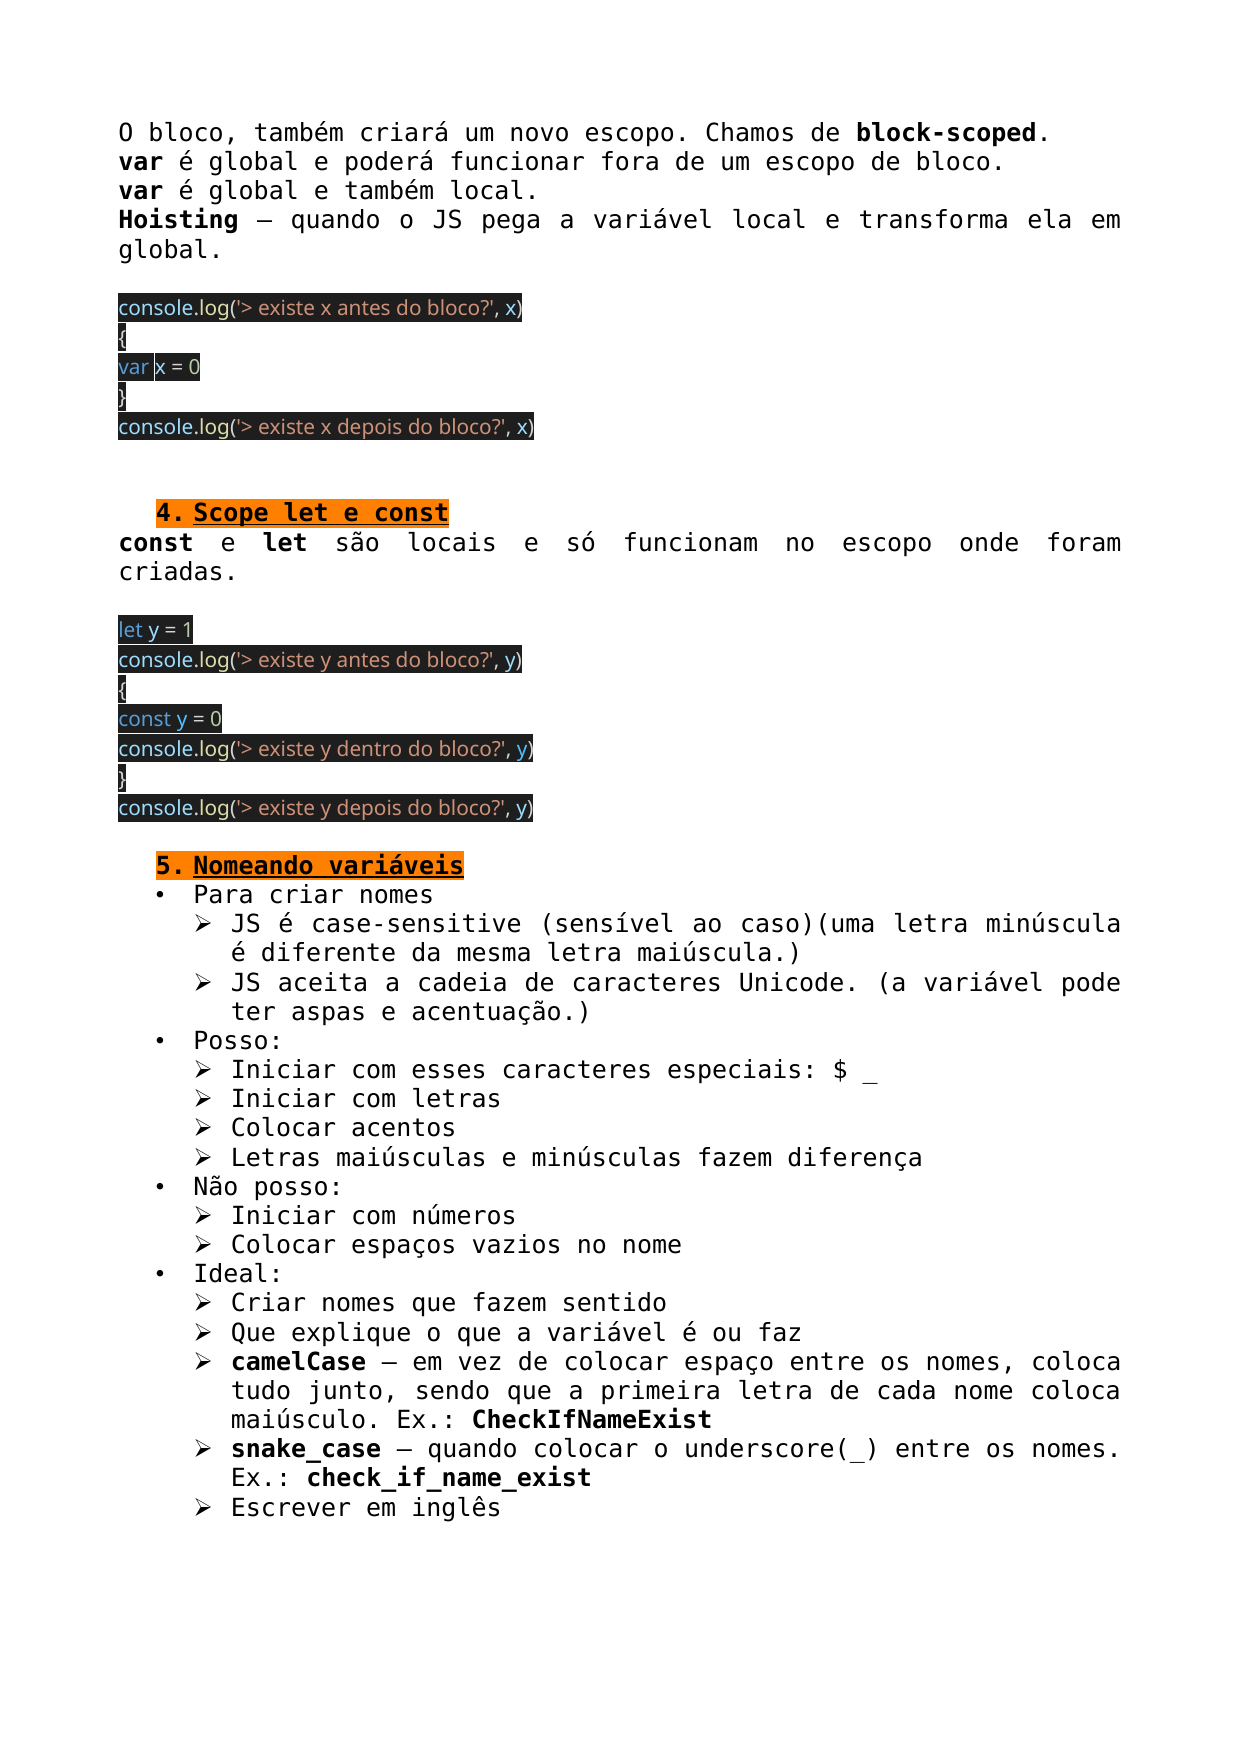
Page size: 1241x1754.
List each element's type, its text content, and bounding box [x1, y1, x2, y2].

list Criar nomes que fazem sentido [193, 1288, 1122, 1318]
text console.log('> existe y dentro do bloco?', y) [118, 733, 1122, 762]
list Colocar acentos [193, 1113, 1122, 1143]
list Scope let e const [193, 499, 1122, 528]
list Iniciar com letras [193, 1084, 1122, 1113]
list JS é case-sensitive (sensível ao caso)(uma letra minúscula é diferente da mesma letra maiúscula.) [193, 909, 1122, 968]
list Iniciar com esses caracteres especiais: $ _ [193, 1055, 1122, 1084]
list Escrever em inglês [193, 1493, 1122, 1522]
text { [118, 322, 1122, 351]
text var x = 0 [118, 351, 1122, 381]
list Letras maiúsculas e minúsculas fazem diferença [193, 1143, 1122, 1172]
text var é global e também local. [118, 176, 1122, 206]
list camelCase – em vez de colocar espaço entre os nomes, coloca tudo junto, sendo que a primeira letra de cada nome coloca maiúsculo. Ex.: CheckIfNameExist [193, 1347, 1122, 1434]
list Ideal: [156, 1259, 1122, 1288]
list Para criar nomes [156, 880, 1122, 909]
text console.log('> existe x antes do bloco?', x) [118, 293, 1122, 322]
list Iniciar com números [193, 1201, 1122, 1230]
list Posso: [156, 1026, 1122, 1055]
text let y = 1 [118, 615, 1122, 644]
list Nomeando variáveis [193, 851, 1122, 880]
text } [118, 762, 1122, 792]
text const y = 0 [118, 703, 1122, 733]
list Que explique o que a variável é ou faz [193, 1318, 1122, 1347]
text console.log('> existe y depois do bloco?', y) [118, 792, 1122, 822]
text console.log('> existe y antes do bloco?', y) [118, 644, 1122, 673]
list Não posso: [156, 1172, 1122, 1201]
text var é global e poderá funcionar fora de um escopo de bloco. [118, 147, 1122, 176]
text } [118, 381, 1122, 411]
text const e let são locais e só funcionam no escopo onde foram criadas. [118, 528, 1122, 586]
list Colocar espaços vazios no nome [193, 1230, 1122, 1259]
list JS aceita a cadeia de caracteres Unicode. (a variável pode ter aspas e acentuação.) [193, 968, 1122, 1026]
text O bloco, também criará um novo escopo. Chamos de block-scoped. [118, 118, 1122, 147]
text console.log('> existe x depois do bloco?', x) [118, 411, 1122, 440]
list snake_case – quando colocar o underscore(_) entre os nomes. Ex.: check_if_name_exist [193, 1434, 1122, 1493]
text { [118, 673, 1122, 703]
text Hoisting – quando o JS pega a variável local e transforma ela em global. [118, 206, 1122, 264]
